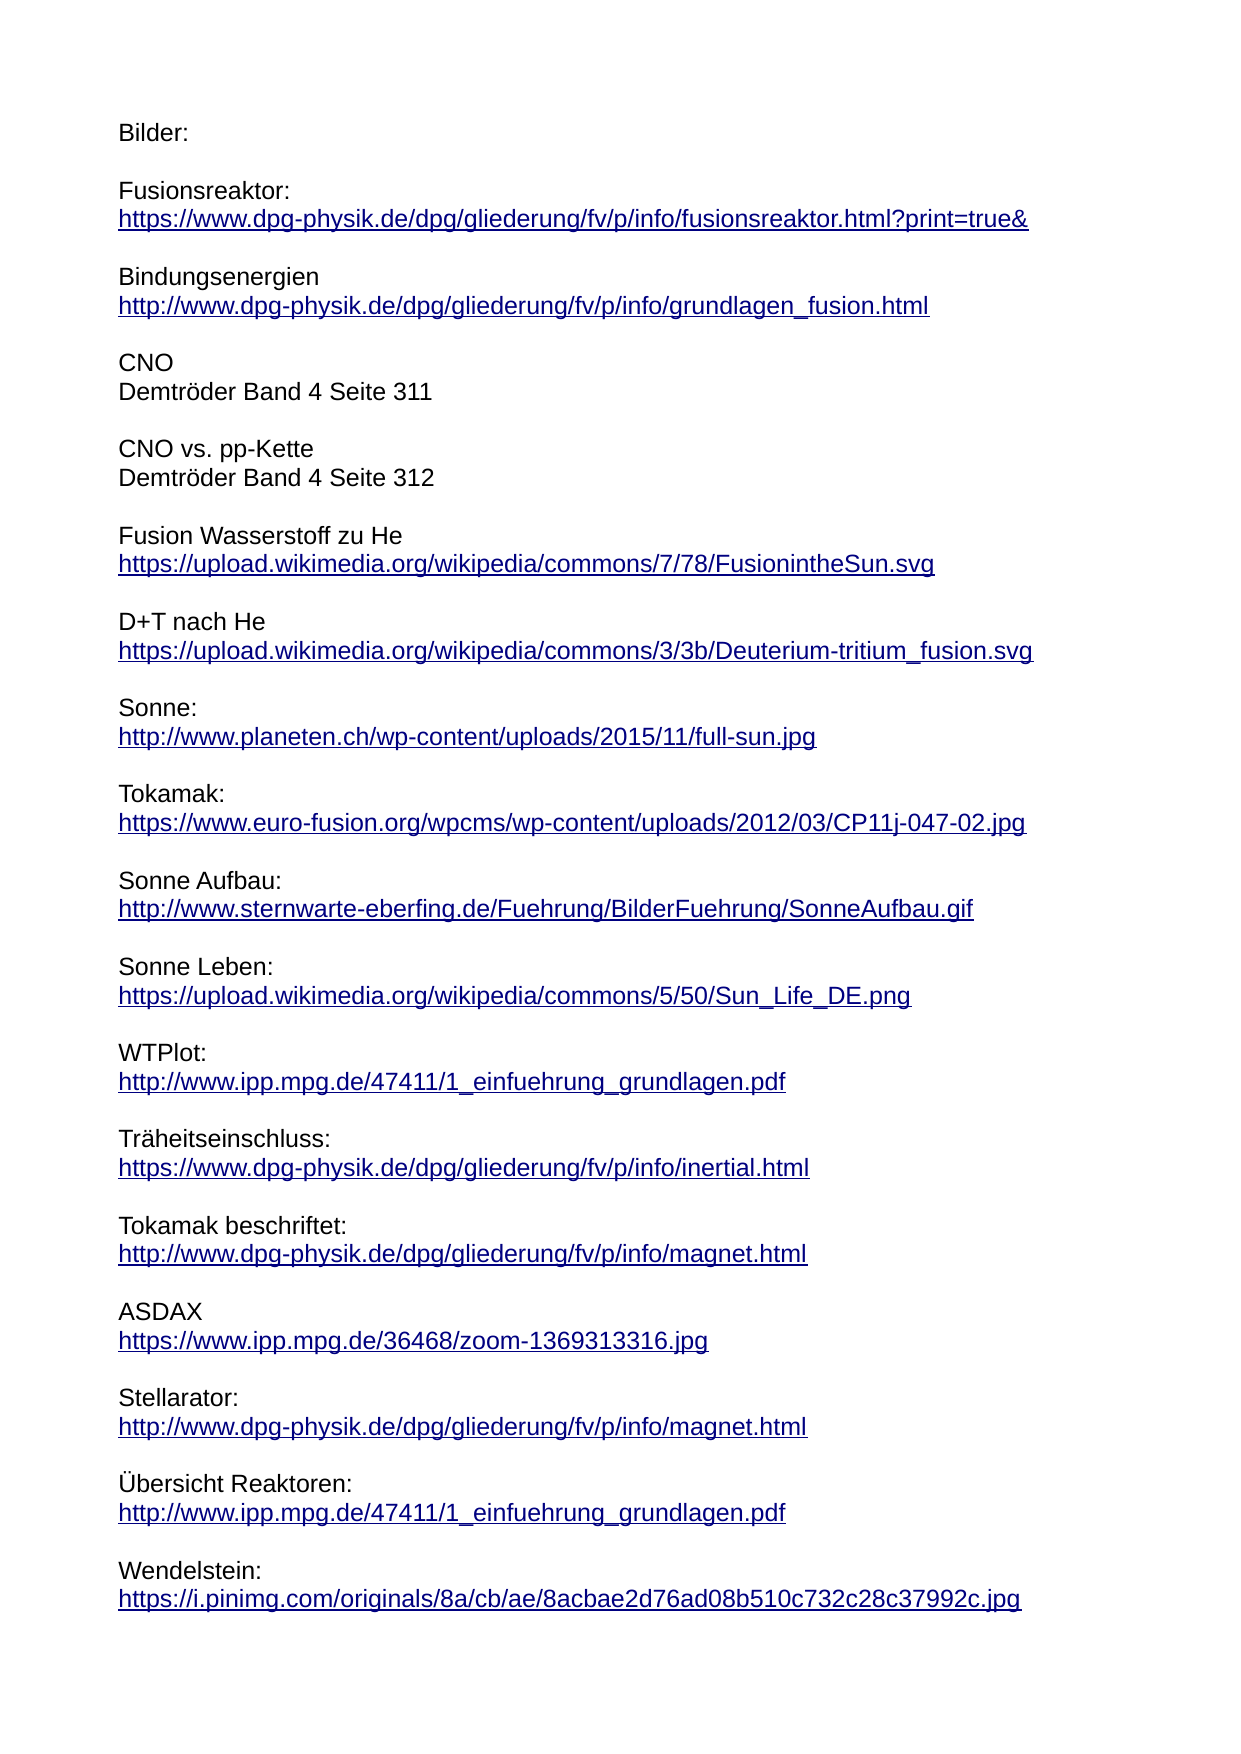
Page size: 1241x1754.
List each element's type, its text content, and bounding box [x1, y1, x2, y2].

text CNO vs. pp-Kette [118, 434, 1122, 463]
text https://upload.wikimedia.org/wikipedia/commons/3/3b/Deuterium-tritium_fusion.svg [118, 636, 1122, 664]
text Demtröder Band 4 Seite 311 [118, 377, 1122, 406]
text Bindungsenergien [118, 262, 1122, 291]
text https://i.pinimg.com/originals/8a/cb/ae/8acbae2d76ad08b510c732c28c37992c.jpg [118, 1584, 1122, 1613]
text http://www.sternwarte-eberfing.de/Fuehrung/BilderFuehrung/SonneAufbau.gif [118, 894, 1122, 923]
text Wendelstein: [118, 1556, 1122, 1584]
text https://www.dpg-physik.de/dpg/gliederung/fv/p/info/fusionsreaktor.html?print=true& [118, 204, 1122, 233]
text CNO [118, 348, 1122, 377]
text http://www.dpg-physik.de/dpg/gliederung/fv/p/info/magnet.html [118, 1239, 1122, 1268]
text D+T nach He [118, 607, 1122, 636]
text http://www.ipp.mpg.de/47411/1_einfuehrung_grundlagen.pdf [118, 1067, 1122, 1096]
text ASDAX [118, 1297, 1122, 1326]
text http://www.dpg-physik.de/dpg/gliederung/fv/p/info/grundlagen_fusion.html [118, 291, 1122, 319]
text Tokamak beschriftet: [118, 1211, 1122, 1239]
text Stellarator: [118, 1383, 1122, 1412]
text Übersicht Reaktoren: [118, 1469, 1122, 1498]
text Bilder: [118, 118, 1122, 147]
text Sonne Leben: [118, 952, 1122, 981]
text Sonne: [118, 693, 1122, 722]
text https://upload.wikimedia.org/wikipedia/commons/7/78/FusionintheSun.svg [118, 549, 1122, 578]
text Demtröder Band 4 Seite 312 [118, 463, 1122, 492]
text http://www.dpg-physik.de/dpg/gliederung/fv/p/info/magnet.html [118, 1412, 1122, 1441]
text https://www.dpg-physik.de/dpg/gliederung/fv/p/info/inertial.html [118, 1153, 1122, 1182]
text Fusionsreaktor: [118, 176, 1122, 204]
text Fusion Wasserstoff zu He [118, 521, 1122, 549]
text http://www.planeten.ch/wp-content/uploads/2015/11/full-sun.jpg [118, 722, 1122, 751]
text Sonne Aufbau: [118, 866, 1122, 894]
text Träheitseinschluss: [118, 1124, 1122, 1153]
text Tokamak: [118, 779, 1122, 808]
text https://upload.wikimedia.org/wikipedia/commons/5/50/Sun_Life_DE.png [118, 981, 1122, 1009]
text http://www.ipp.mpg.de/47411/1_einfuehrung_grundlagen.pdf [118, 1498, 1122, 1527]
text https://www.euro-fusion.org/wpcms/wp-content/uploads/2012/03/CP11j-047-02.jpg [118, 808, 1122, 837]
text https://www.ipp.mpg.de/36468/zoom-1369313316.jpg [118, 1326, 1122, 1354]
text WTPlot: [118, 1038, 1122, 1067]
